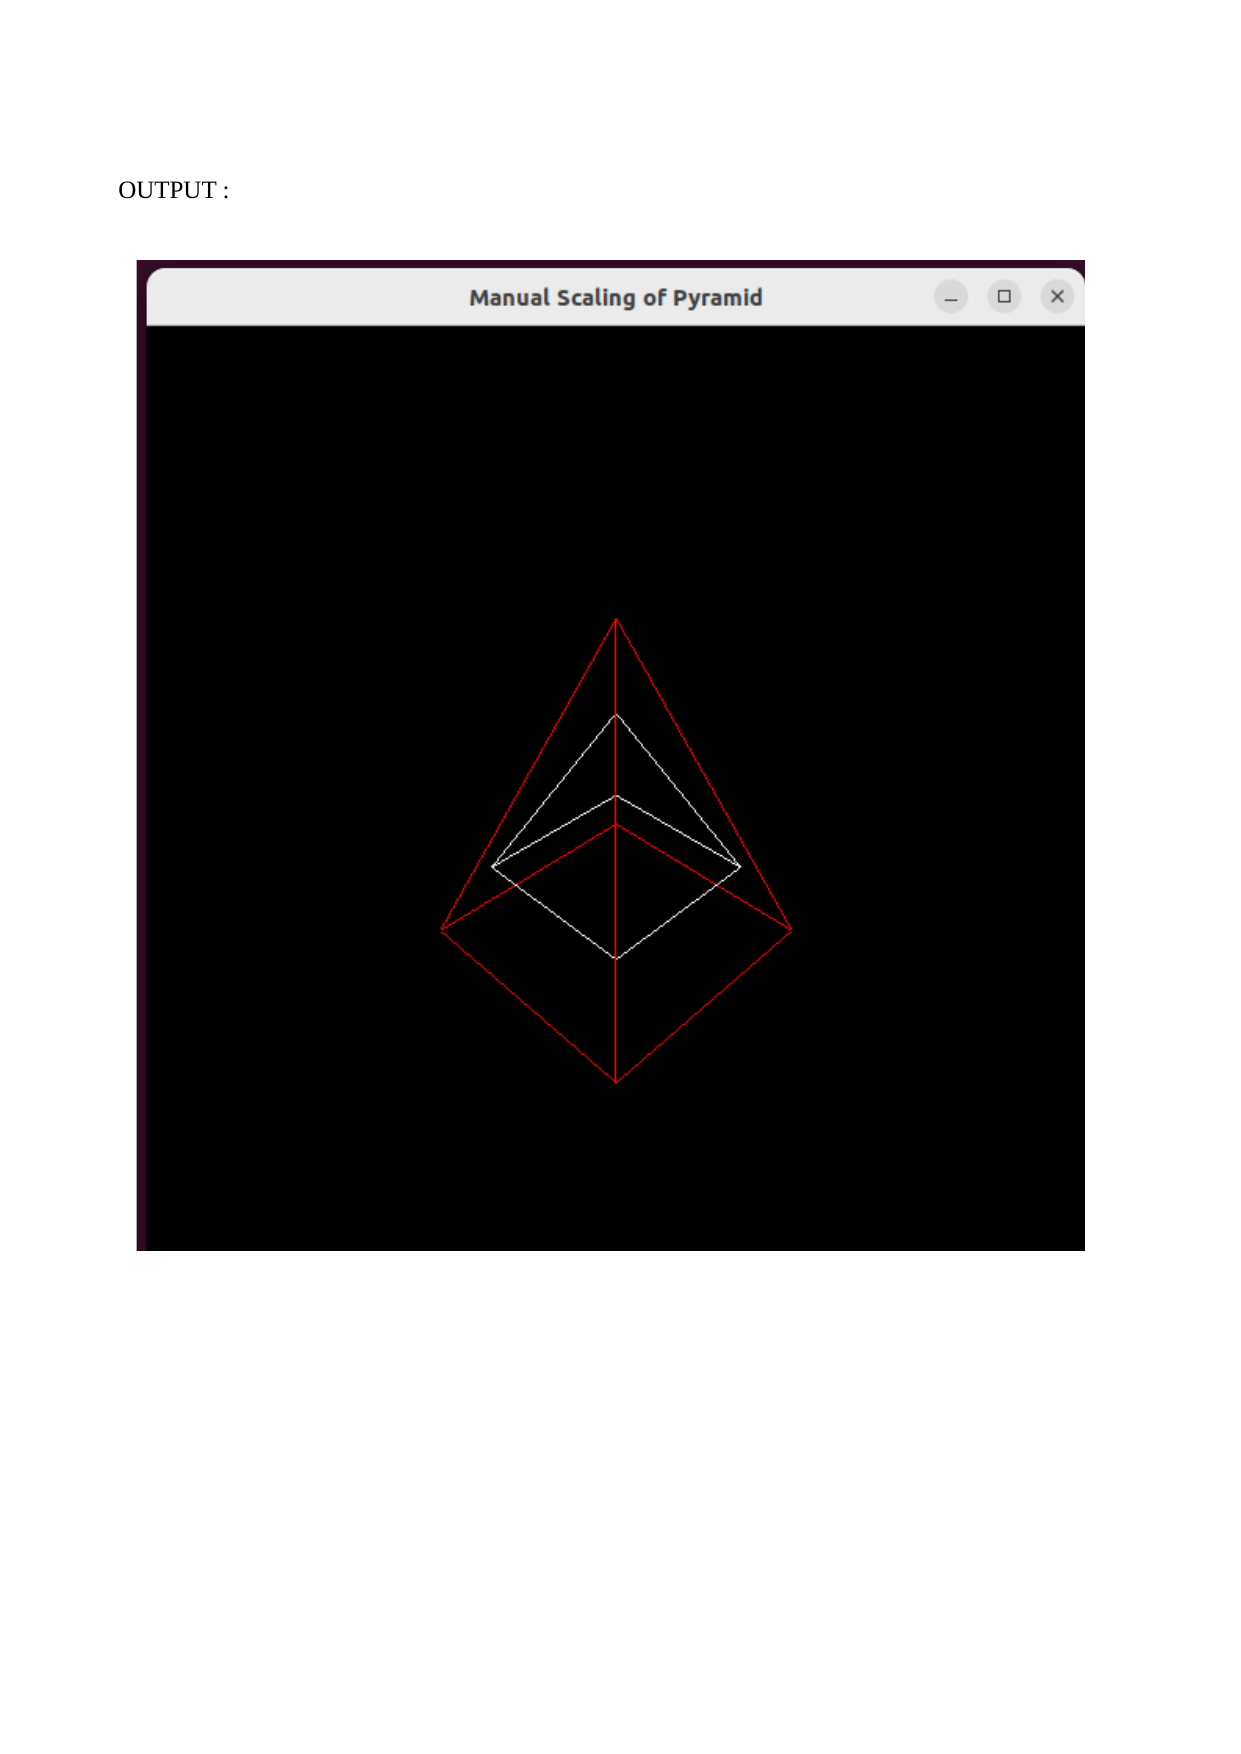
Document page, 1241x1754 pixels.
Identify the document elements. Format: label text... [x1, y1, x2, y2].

picture [136, 260, 1085, 1251]
text OUTPUT : [118, 176, 1122, 204]
